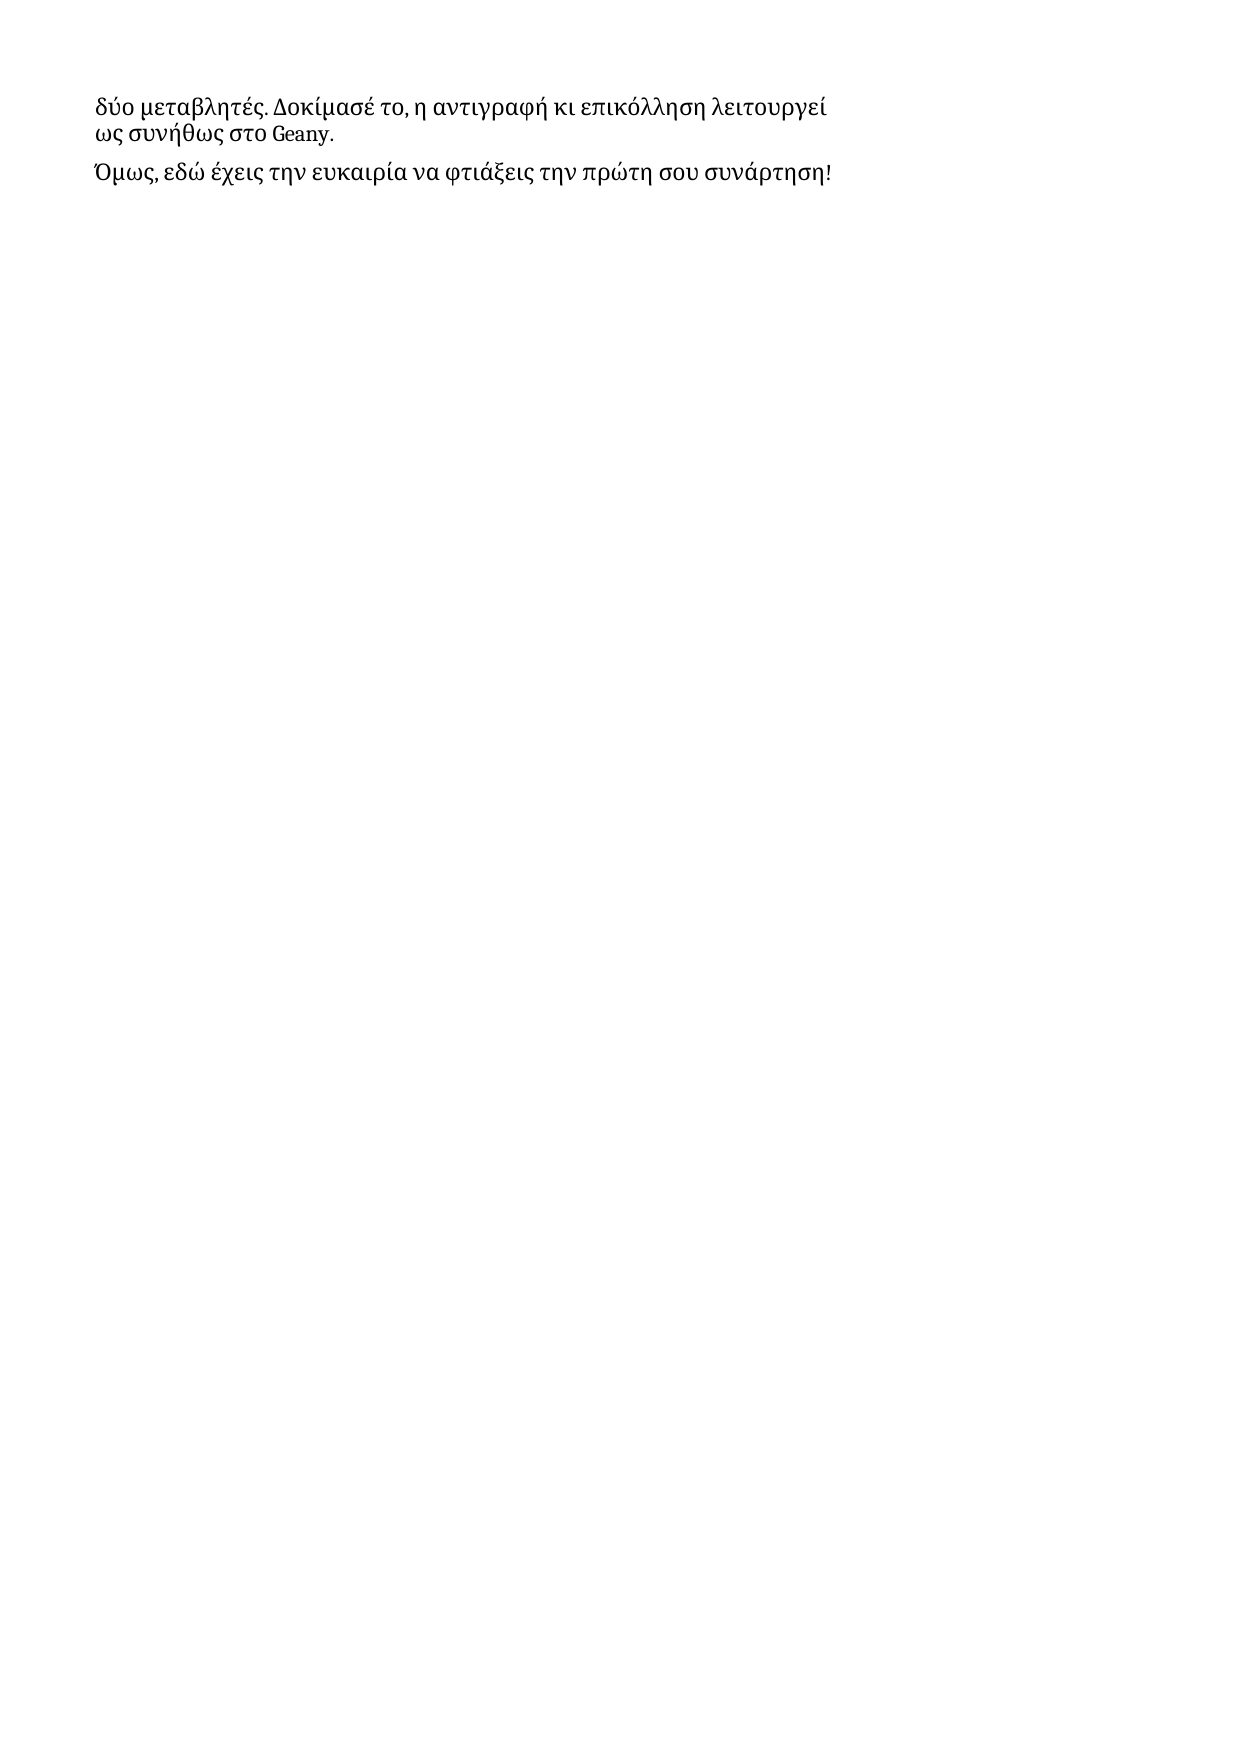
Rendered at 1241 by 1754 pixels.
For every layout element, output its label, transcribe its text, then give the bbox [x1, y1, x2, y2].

text Όμως, εδώ έχεις την ευκαιρία να φτιάξεις την πρώτη σου συνάρτηση! [94, 160, 850, 186]
text δύο μεταβλητές. Δοκίμασέ το, η αντιγραφή κι επικόλληση λειτουργεί ως συνήθως στο Geany. [94, 94, 850, 147]
